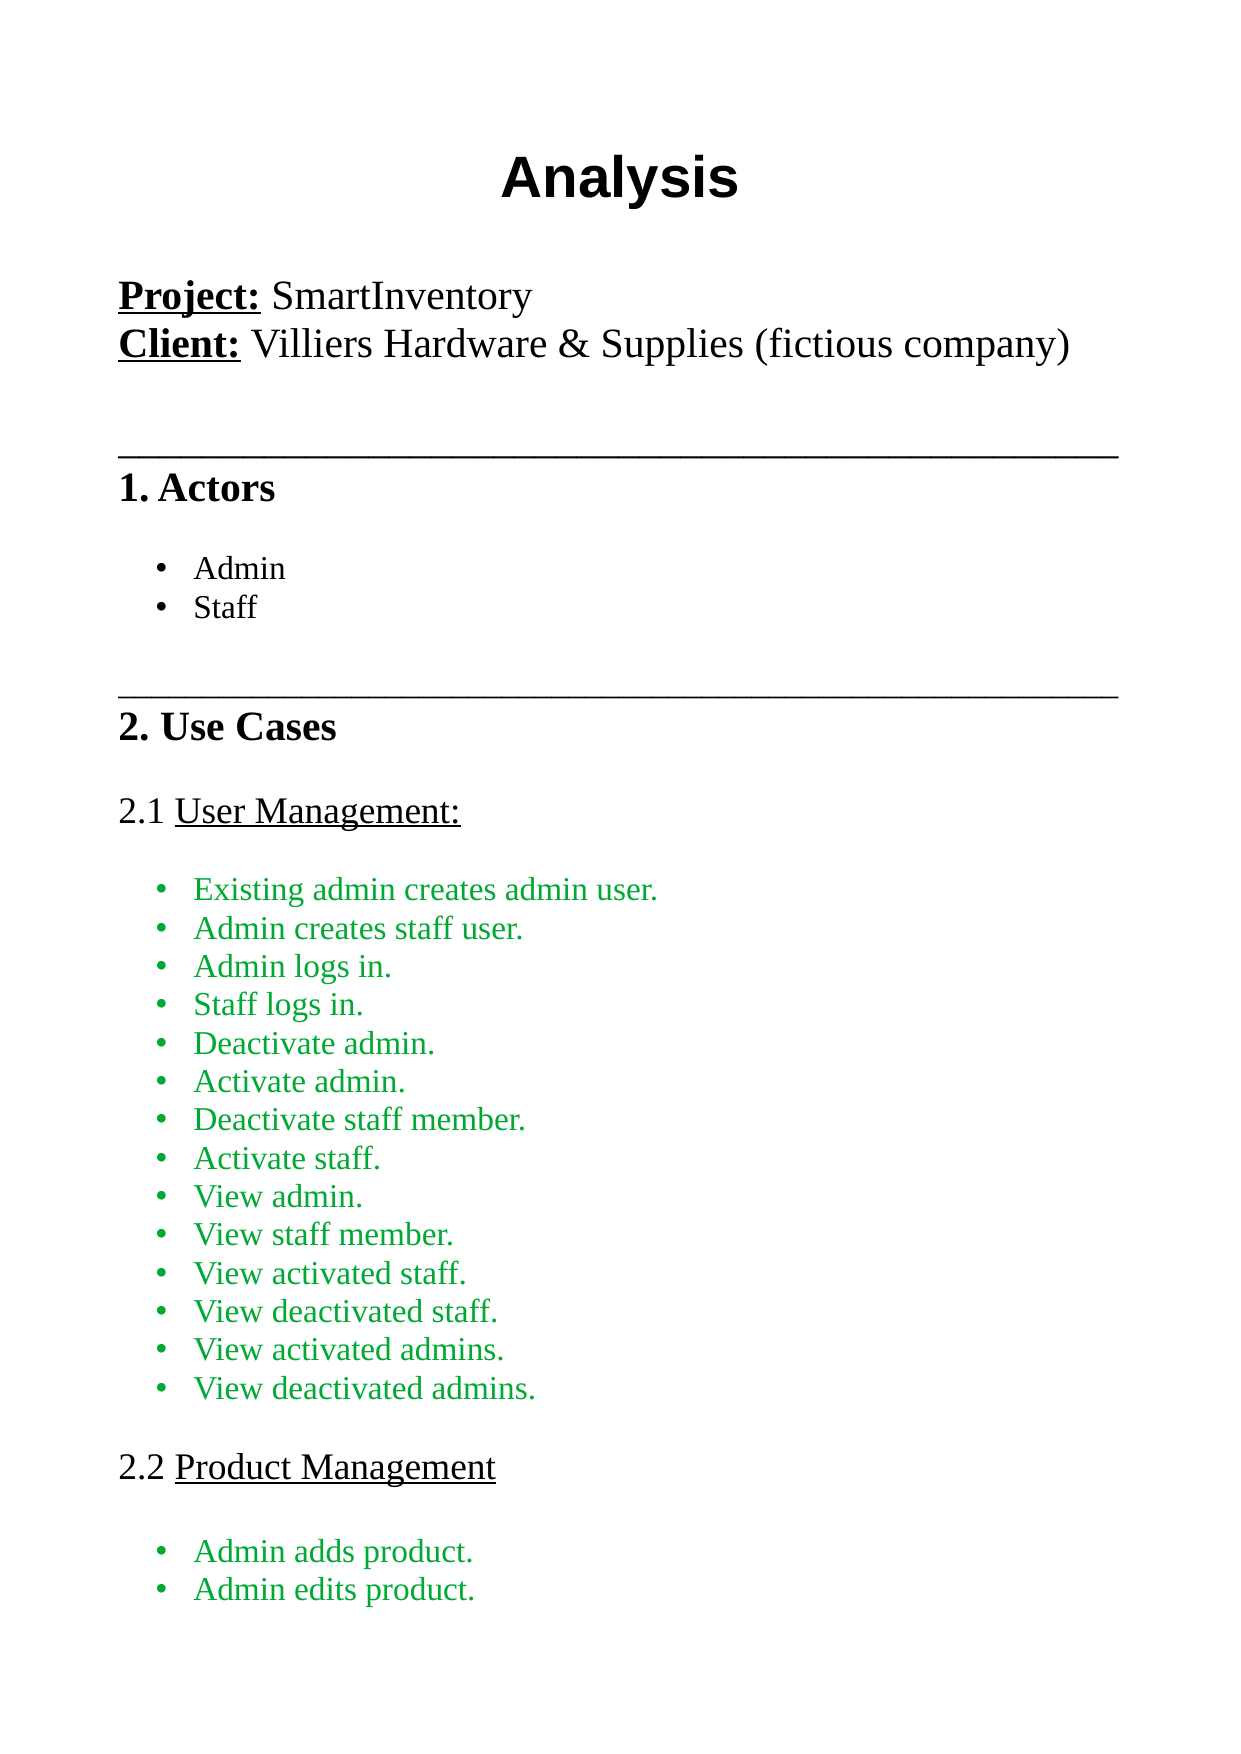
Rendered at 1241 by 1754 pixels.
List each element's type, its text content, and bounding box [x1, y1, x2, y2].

list View deactivated staff. [156, 1291, 1122, 1329]
list Deactivate admin. [156, 1023, 1122, 1061]
text 2.2 Product Management [118, 1444, 1122, 1488]
text ____________________________________________________________ [118, 663, 1122, 702]
text Client: Villiers Hardware & Supplies (fictious company) [118, 318, 1122, 366]
text 1. Actors [118, 462, 1122, 510]
list Admin adds product. [156, 1531, 1122, 1569]
list View admin. [156, 1176, 1122, 1214]
list Admin logs in. [156, 946, 1122, 984]
list Admin edits product. [156, 1569, 1122, 1607]
text Project: SmartInventory [118, 271, 1122, 318]
title Analysis [118, 143, 1122, 210]
list Staff [156, 587, 1122, 625]
list Staff logs in. [156, 984, 1122, 1023]
text 2. Use Cases [118, 702, 1122, 750]
list Activate admin. [156, 1061, 1122, 1099]
list Activate staff. [156, 1138, 1122, 1176]
text 2.1 User Management: [118, 788, 1122, 831]
list View staff member. [156, 1214, 1122, 1253]
list Deactivate staff member. [156, 1099, 1122, 1138]
list View deactivated admins. [156, 1368, 1122, 1406]
list Admin creates staff user. [156, 908, 1122, 946]
list Admin [156, 548, 1122, 587]
list View activated admins. [156, 1329, 1122, 1368]
list View activated staff. [156, 1253, 1122, 1291]
list Existing admin creates admin user. [156, 869, 1122, 908]
text ________________________________________________ [118, 414, 1122, 462]
